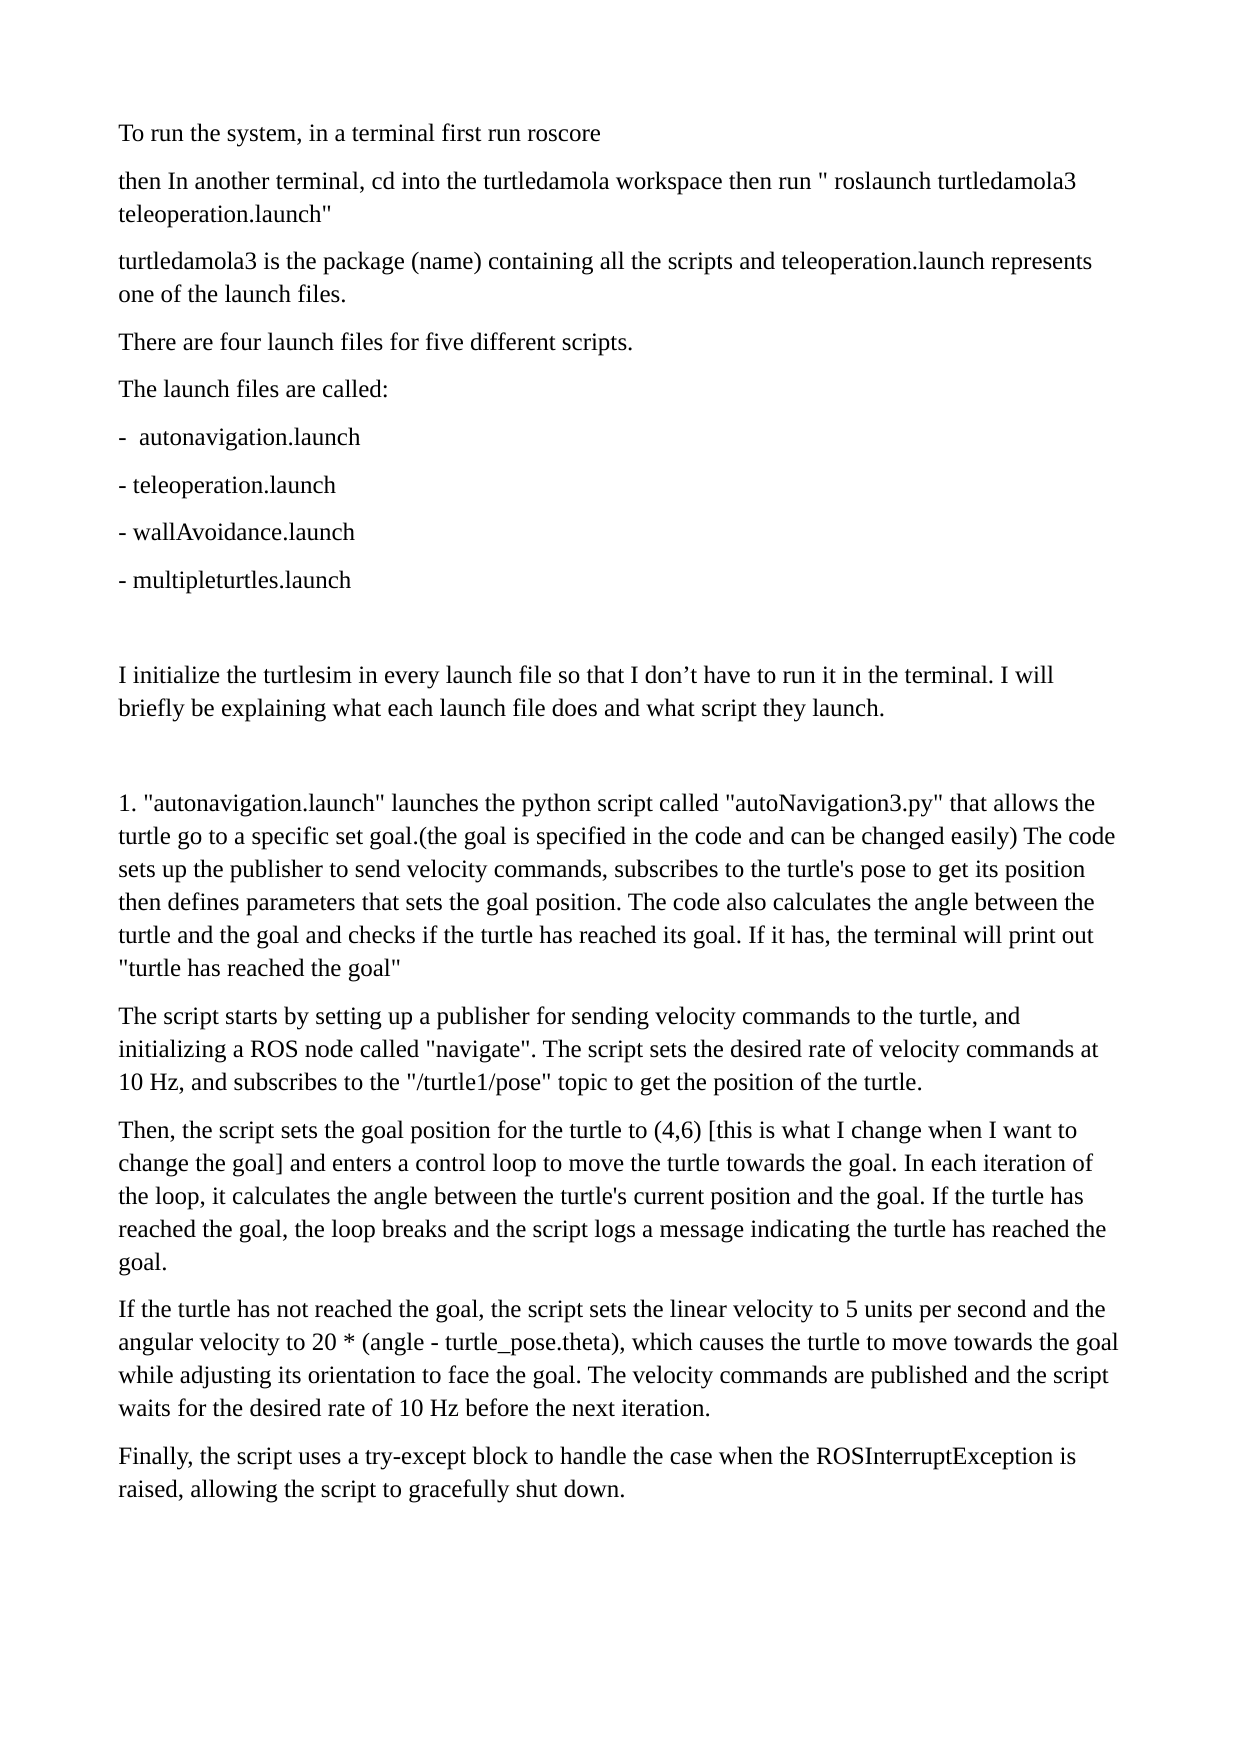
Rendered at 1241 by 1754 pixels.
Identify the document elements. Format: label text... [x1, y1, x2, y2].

text turtledamola3 is the package (name) containing all the scripts and teleoperation.launch represents one of the launch files. [118, 246, 1122, 308]
text There are four launch files for five different scripts. [118, 327, 1122, 356]
text The launch files are called: [118, 374, 1122, 403]
text - wallAvoidance.launch [118, 517, 1122, 546]
text The script starts by setting up a publisher for sending velocity commands to the turtle, and initializing a ROS node called "navigate". The script sets the desired rate of velocity commands at 10 Hz, and subscribes to the "/turtle1/pose" topic to get the position of the turtle. [118, 1001, 1122, 1096]
text I initialize the turtlesim in every launch file so that I don’t have to run it in the terminal. I will briefly be explaining what each launch file does and what script they launch. [118, 660, 1122, 722]
text - teleoperation.launch [118, 470, 1122, 498]
text - autonavigation.launch [118, 422, 1122, 451]
text - multipleturtles.launch [118, 565, 1122, 594]
text then In another terminal, cd into the turtledamola workspace then run " roslaunch turtledamola3 teleoperation.launch" [118, 166, 1122, 227]
text To run the system, in a terminal first run roscore [118, 118, 1122, 147]
text Finally, the script uses a try-except block to handle the case when the ROSInterruptException is raised, allowing the script to gracefully shut down. [118, 1441, 1122, 1503]
text Then, the script sets the goal position for the turtle to (4,6) [this is what I change when I want to change the goal] and enters a control loop to move the turtle towards the goal. In each iteration of the loop, it calculates the angle between the turtle's current position and the goal. If the turtle has reached the goal, the loop breaks and the script logs a message indicating the turtle has reached the goal. [118, 1115, 1122, 1276]
text If the turtle has not reached the goal, the script sets the linear velocity to 5 units per second and the angular velocity to 20 * (angle - turtle_pose.theta), which causes the turtle to move towards the goal while adjusting its orientation to face the goal. The velocity commands are published and the script waits for the desired rate of 10 Hz before the next iteration. [118, 1294, 1122, 1422]
text 1. "autonavigation.launch" launches the python script called "autoNavigation3.py" that allows the turtle go to a specific set goal.(the goal is specified in the code and can be changed easily) The code sets up the publisher to send velocity commands, subscribes to the turtle's pose to get its position then defines parameters that sets the goal position. The code also calculates the angle between the turtle and the goal and checks if the turtle has reached its goal. If it has, the terminal will print out "turtle has reached the goal" [118, 788, 1122, 982]
